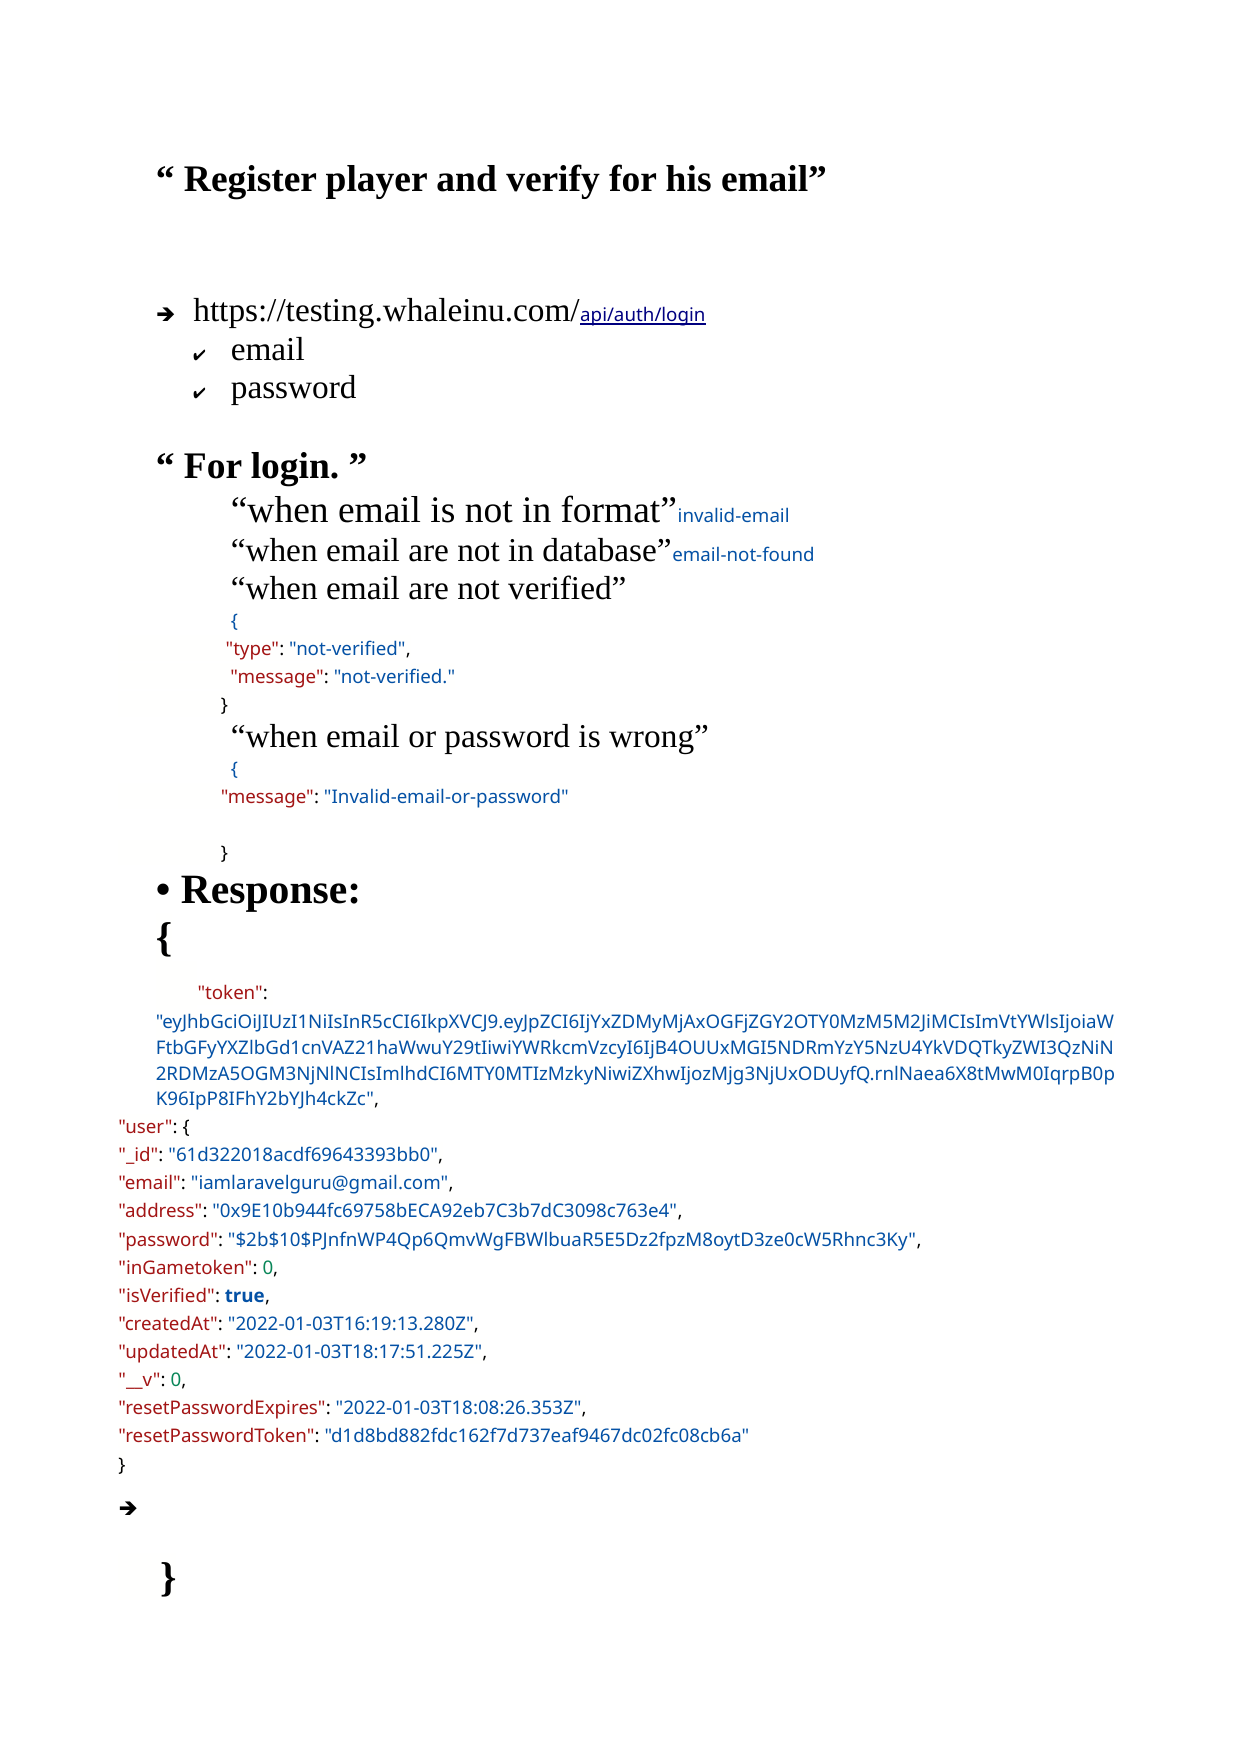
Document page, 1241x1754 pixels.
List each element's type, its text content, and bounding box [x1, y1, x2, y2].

text } [118, 837, 1122, 865]
text "updatedAt": "2022-01-03T18:17:51.225Z", [118, 1336, 1122, 1364]
text "message": "not-verified." [118, 661, 1122, 689]
text "resetPasswordToken": "d1d8bd882fdc162f7d737eaf9467dc02fc08cb6a" [118, 1420, 1122, 1448]
text } [118, 689, 1122, 717]
text "type": "not-verified", [118, 632, 1122, 661]
text "password": "$2b$10$PJnfnWP4Qp6QmvWgFBWlbuaR5E5Dz2fpzM8oytD3ze0cW5Rhnc3Ky", [118, 1223, 1122, 1251]
text "message": "Invalid-email-or-password" [118, 781, 1122, 809]
text "createdAt": "2022-01-03T16:19:13.280Z", [118, 1308, 1122, 1336]
text "__v": 0, [118, 1364, 1122, 1392]
list “when email are not in database”email-not-found [193, 530, 1122, 568]
list https://testing.whaleinu.com/api/auth/login [156, 291, 1122, 329]
text "email": "iamlaravelguru@gmail.com", [118, 1167, 1122, 1195]
list password [193, 367, 1122, 406]
text "isVerified": true, [118, 1279, 1122, 1308]
list { [193, 607, 1122, 632]
list “ For login. ” [118, 444, 1122, 487]
list “when email or password is wrong” [193, 717, 1122, 755]
text "address": "0x9E10b944fc69758bECA92eb7C3b7dC3098c763e4", [118, 1195, 1122, 1223]
list { [118, 913, 1122, 961]
list “when email are not verified” [193, 568, 1122, 607]
list email [193, 329, 1122, 367]
text } [118, 1448, 1122, 1476]
text "resetPasswordExpires": "2022-01-03T18:08:26.353Z", [118, 1392, 1122, 1420]
list • Response: [118, 865, 1122, 913]
list "token": "eyJhbGciOiJIUzI1NiIsInR5cCI6IkpXVCJ9.eyJpZCI6IjYxZDMyMjAxOGFjZGY2OTY0MzM5M2JiMCIsImVtYWlsIjoiaWFtbGFyYXZlbGd1cnVAZ21haWwuY29tIiwiYWRkcmVzcyI6IjB4OUUxMGI5NDRmYzY5NzU4YkVDQTkyZWI3QzNiN2RDMzA5OGM3NjNlNCIsImlhdCI6MTY0MTIzMzkyNiwiZXhwIjozMjg3NjUxODUyfQ.rnlNaea6X8tMwM0IqrpB0pK96IpP8IFhY2bYJh4ckZc", [118, 961, 1122, 1111]
text "_id": "61d322018acdf69643393bb0", [118, 1139, 1122, 1167]
list “when email is not in format”invalid-email [193, 487, 1122, 530]
text "inGametoken": 0, [118, 1251, 1122, 1279]
text "user": { [118, 1111, 1122, 1139]
list { [193, 755, 1122, 781]
text } [118, 1552, 1122, 1600]
list “ Register player and verify for his email” [118, 156, 1122, 199]
